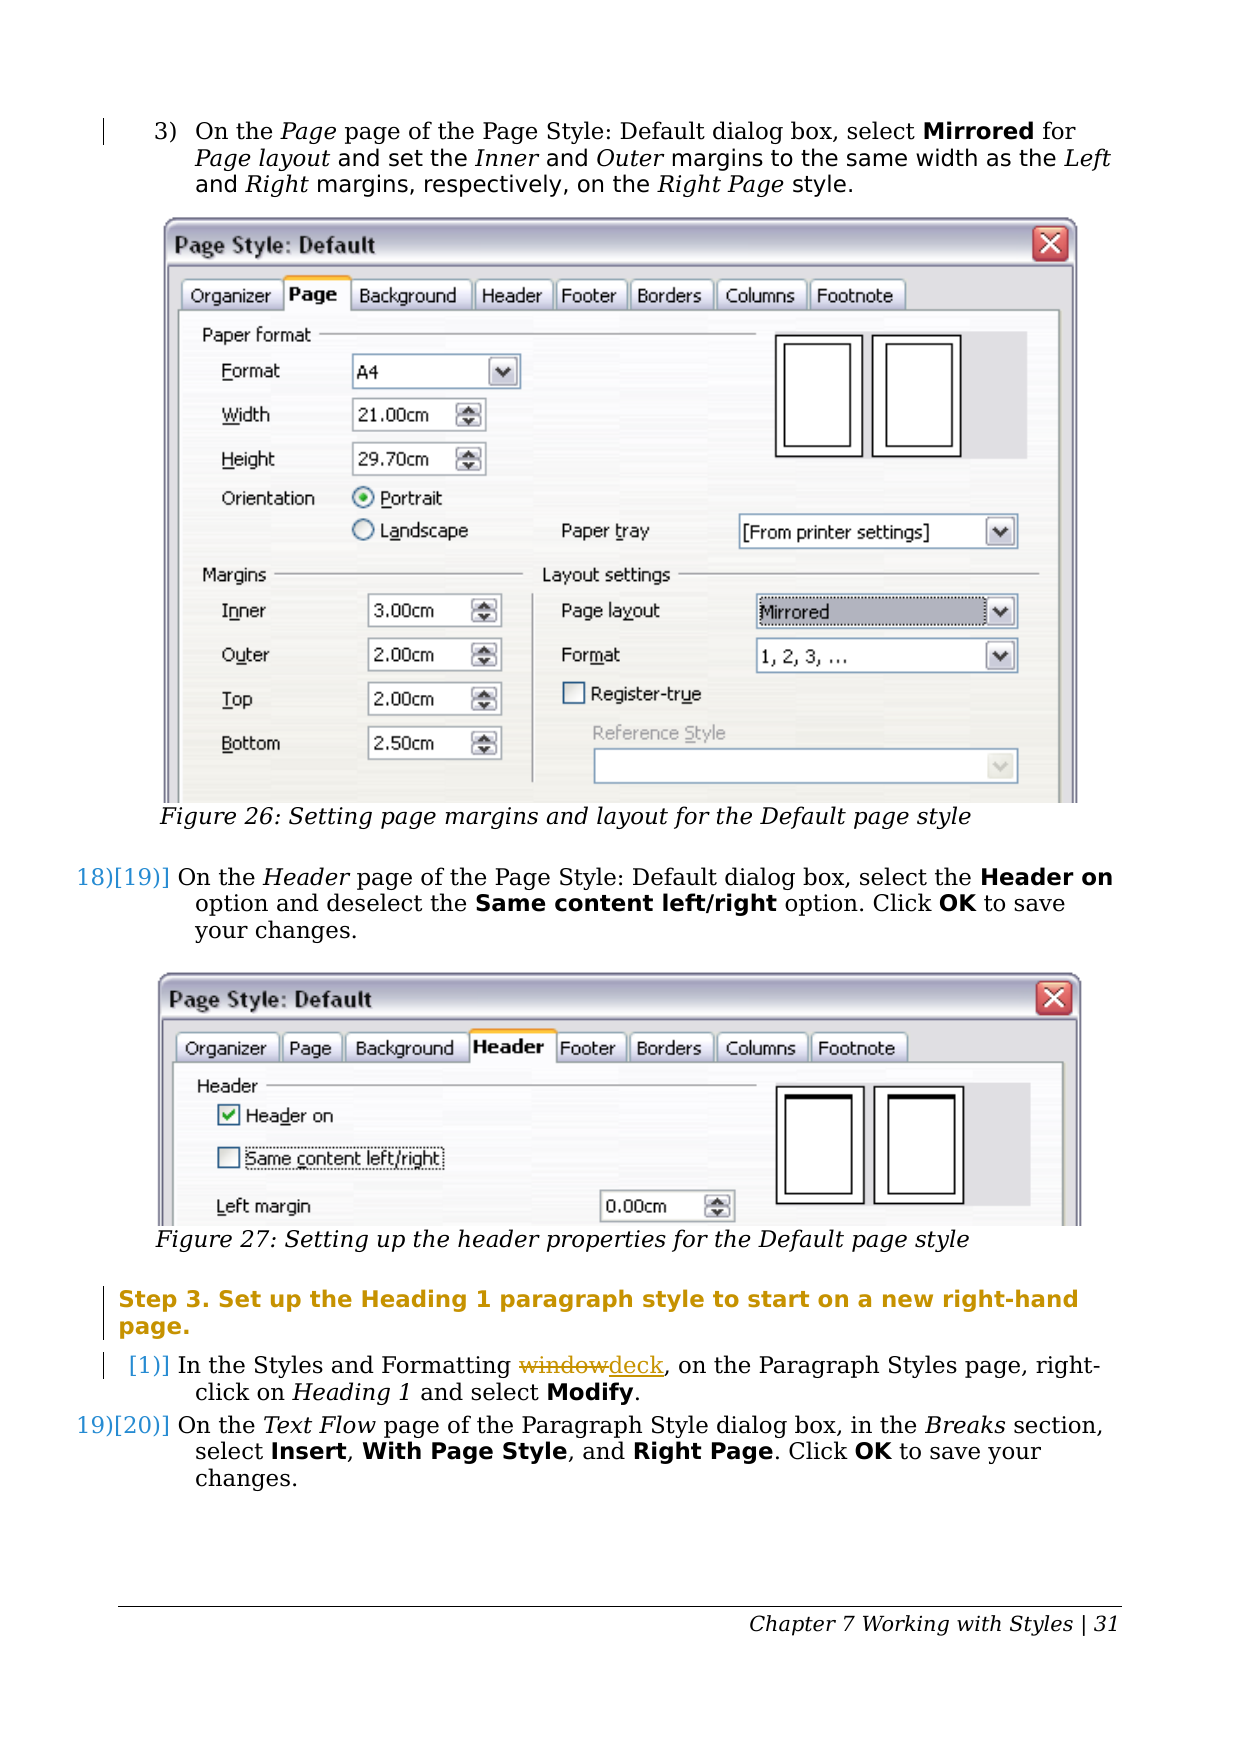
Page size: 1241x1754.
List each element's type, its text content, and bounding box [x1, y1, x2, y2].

picture [159, 216, 1081, 803]
text Figure 27: Setting up the header properties for the Default page style [156, 1226, 1084, 1252]
picture [155, 968, 1085, 1226]
list On the Text Flow page of the Paragraph Style dialog box, in the Breaks section, select Insert, With Page Style, and Right Page. Click OK to save your changes. [177, 1412, 1122, 1492]
list In the Styles and Formatting deck, on the Paragraph Styles page, right-click on Heading 1 and select Modify. [177, 1352, 1122, 1406]
text Figure 26: Setting page margins and layout for the Default page style [160, 803, 1080, 830]
text Step 3. Set up the Heading 1 paragraph style to start on a new right-hand page. [118, 1286, 1122, 1340]
list On the Page page of the Page Style: Default dialog box, select Mirrored for Page layout and set the Inner and Outer margins to the same width as the Left and Right margins, respectively, on the Right Page style. [177, 118, 1122, 198]
list On the Header page of the Page Style: Default dialog box, select the Header on option and deselect the Same content left/right option. Click OK to save your changes. [177, 864, 1122, 944]
